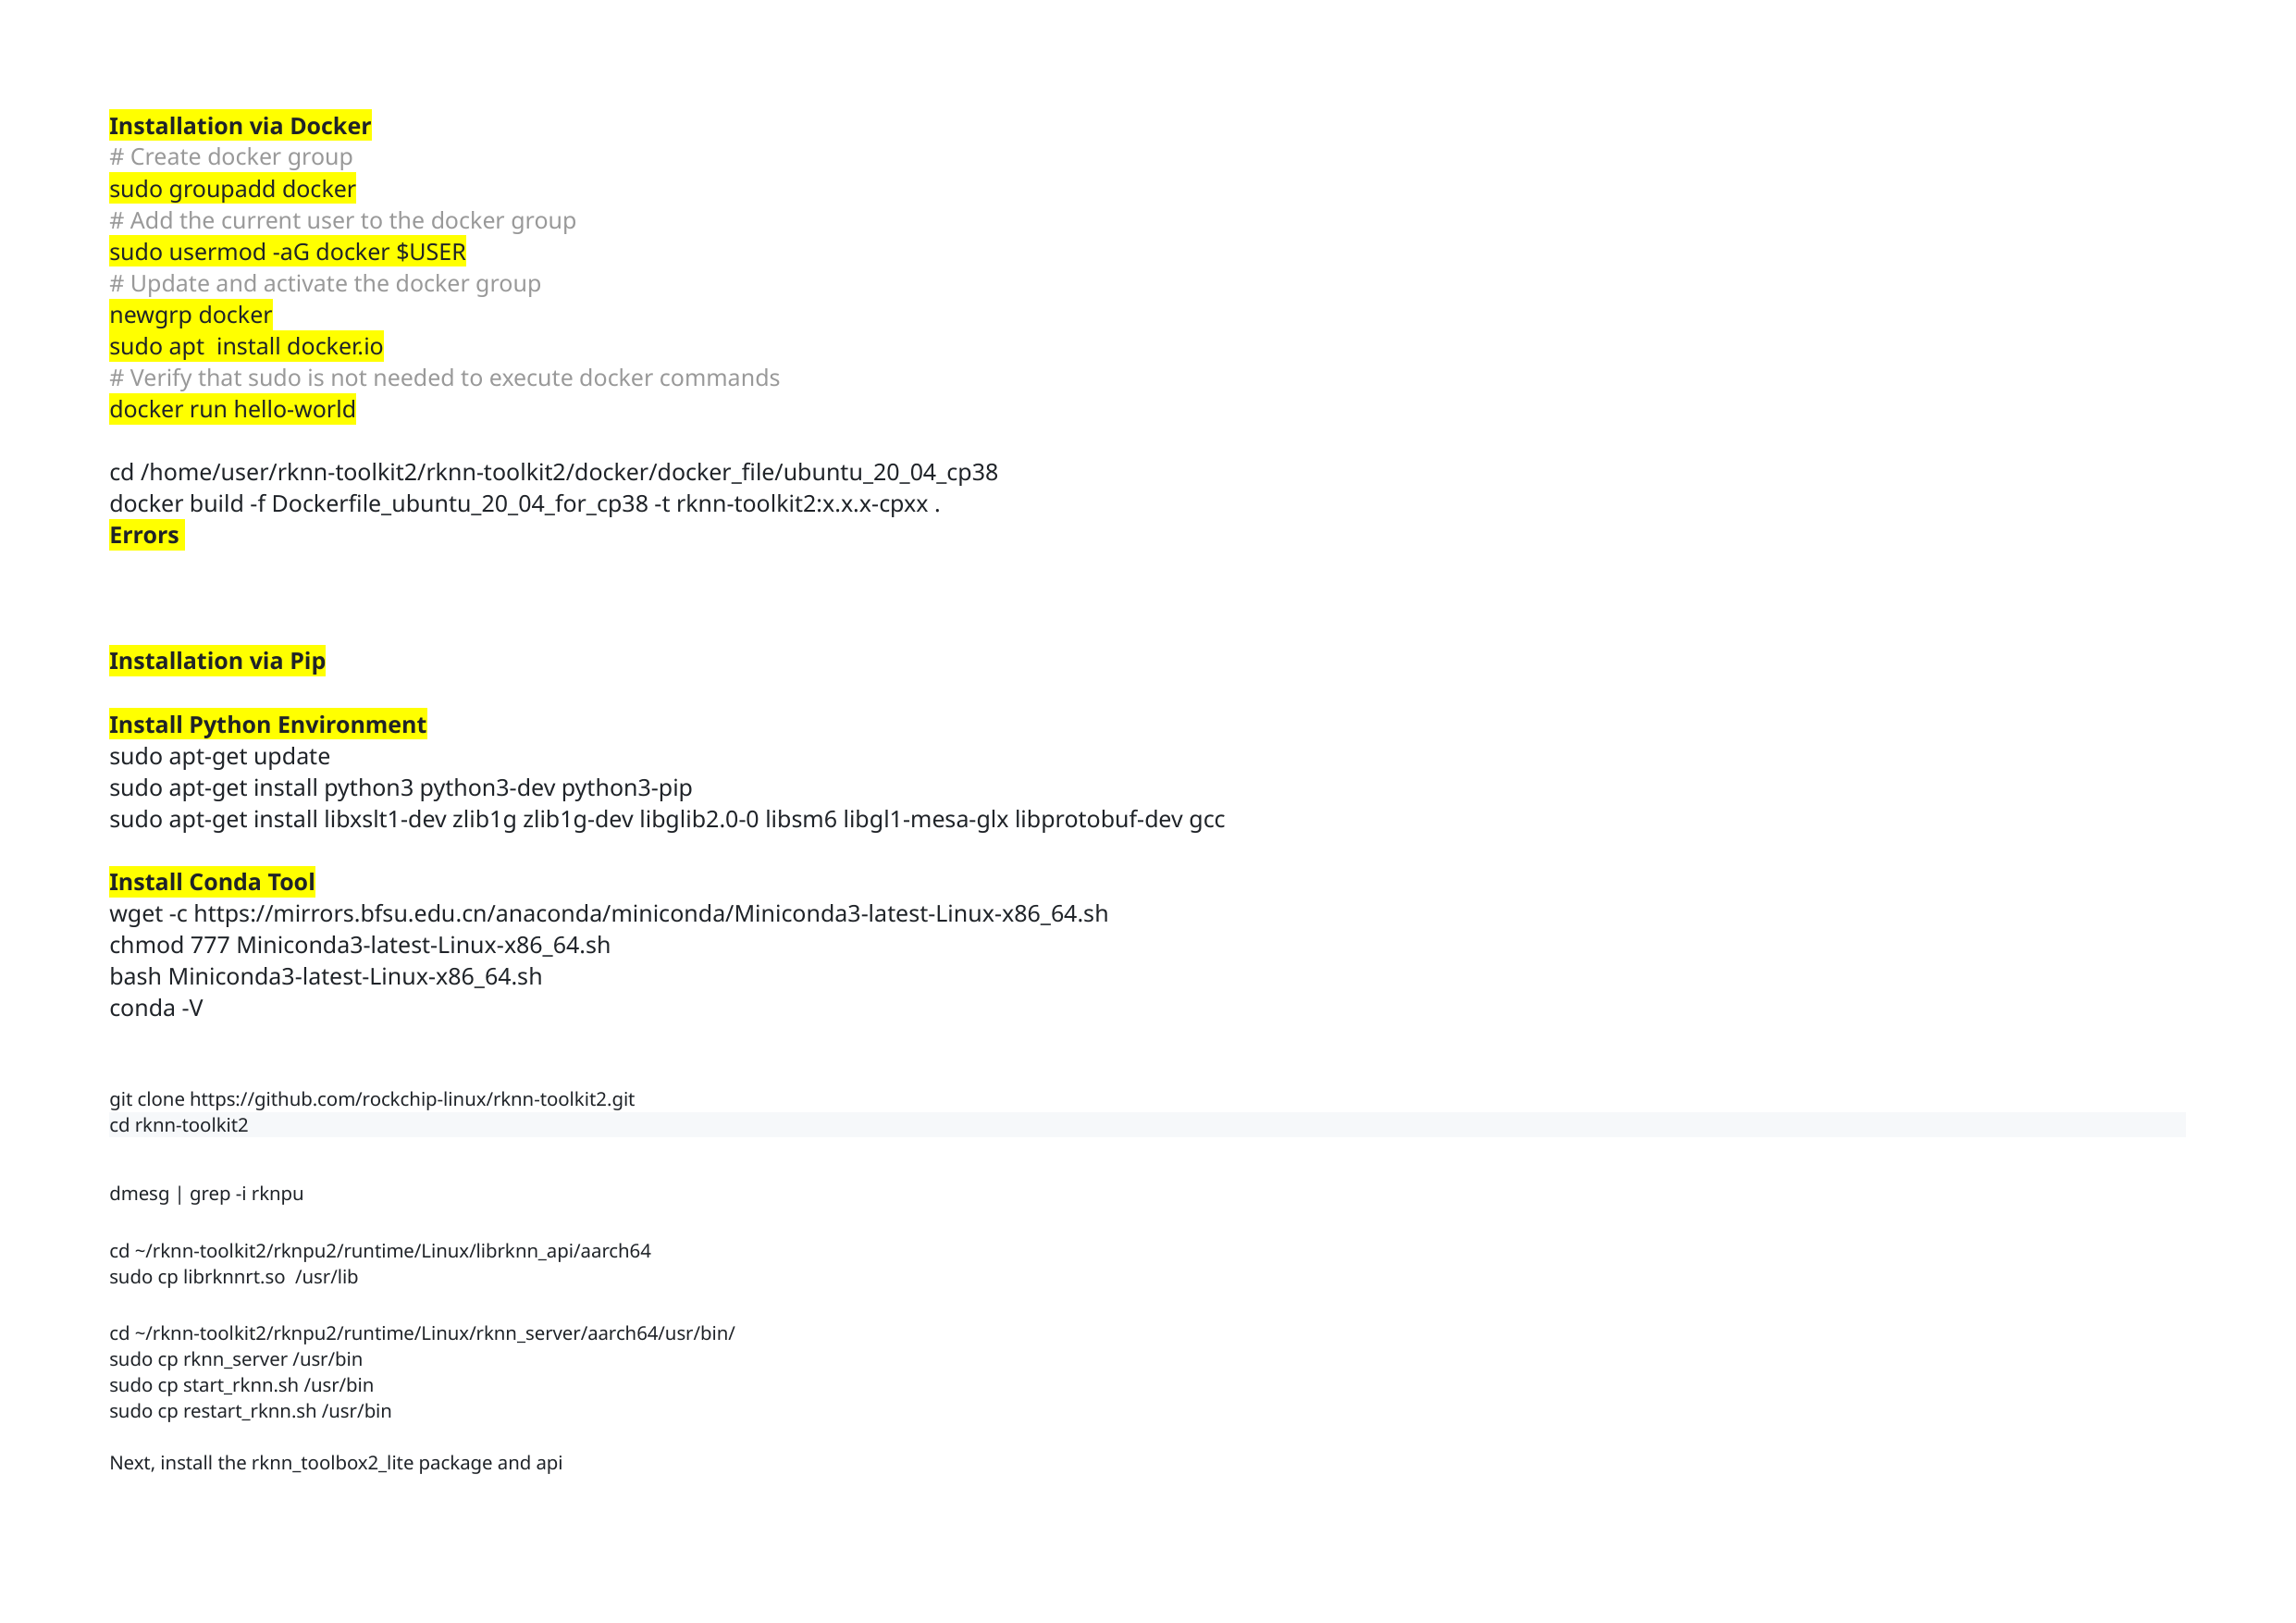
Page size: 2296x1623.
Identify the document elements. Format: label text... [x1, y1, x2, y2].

text git clone https://github.com/rockchip-linux/rknn-toolkit2.git [109, 1086, 2186, 1112]
text sudo apt install docker.io [109, 330, 2186, 362]
text # Create docker group [109, 141, 2186, 172]
text Installation via Pip [109, 645, 2186, 676]
text docker run hello-world [109, 393, 2186, 425]
text cd rknn-toolkit2 [109, 1112, 2186, 1137]
text cd /home/user/rknn-toolkit2/rknn-toolkit2/docker/docker_file/ubuntu_20_04_cp38 [109, 456, 2186, 488]
text sudo cp rknn_server /usr/bin [109, 1346, 2186, 1372]
text chmod 777 Miniconda3-latest-Linux-x86_64.sh [109, 929, 2186, 960]
text Installation via Docker [109, 109, 2186, 141]
text docker build -f Dockerfile_ubuntu_20_04_for_cp38 -t rknn-toolkit2:x.x.x-cpxx . [109, 488, 2186, 519]
text conda -V [109, 992, 2186, 1023]
text cd ~/rknn-toolkit2/rknpu2/runtime/Linux/rknn_server/aarch64/usr/bin/ [109, 1320, 2186, 1346]
text Errors [109, 519, 2186, 551]
text sudo groupadd docker [109, 172, 2186, 204]
text dmesg | grep -i rknpu [109, 1181, 2186, 1207]
text sudo cp librknnrt.so /usr/lib [109, 1263, 2186, 1289]
text newgrp docker [109, 298, 2186, 330]
text Install Python Environment [109, 708, 2186, 739]
text sudo usermod -aG docker $USER [109, 235, 2186, 266]
text # Verify that sudo is not needed to execute docker commands [109, 362, 2186, 393]
text Install Conda Tool [109, 866, 2186, 898]
text # Add the current user to the docker group [109, 204, 2186, 235]
text Next, install the rknn_toolbox2_lite package and api [109, 1449, 2186, 1475]
text wget -c https://mirrors.bfsu.edu.cn/anaconda/miniconda/Miniconda3-latest-Linux-x86_64.sh [109, 898, 2186, 929]
text cd ~/rknn-toolkit2/rknpu2/runtime/Linux/librknn_api/aarch64 [109, 1238, 2186, 1263]
text sudo apt-get install libxslt1-dev zlib1g zlib1g-dev libglib2.0-0 libsm6 libgl1-mesa-glx libprotobuf-dev gcc [109, 802, 2186, 835]
text sudo apt-get install python3 python3-dev python3-pip [109, 771, 2186, 802]
text sudo cp start_rknn.sh /usr/bin [109, 1372, 2186, 1397]
text # Update and activate the docker group [109, 266, 2186, 298]
text bash Miniconda3-latest-Linux-x86_64.sh [109, 960, 2186, 992]
text sudo cp restart_rknn.sh /usr/bin [109, 1397, 2186, 1423]
text sudo apt-get update [109, 739, 2186, 771]
